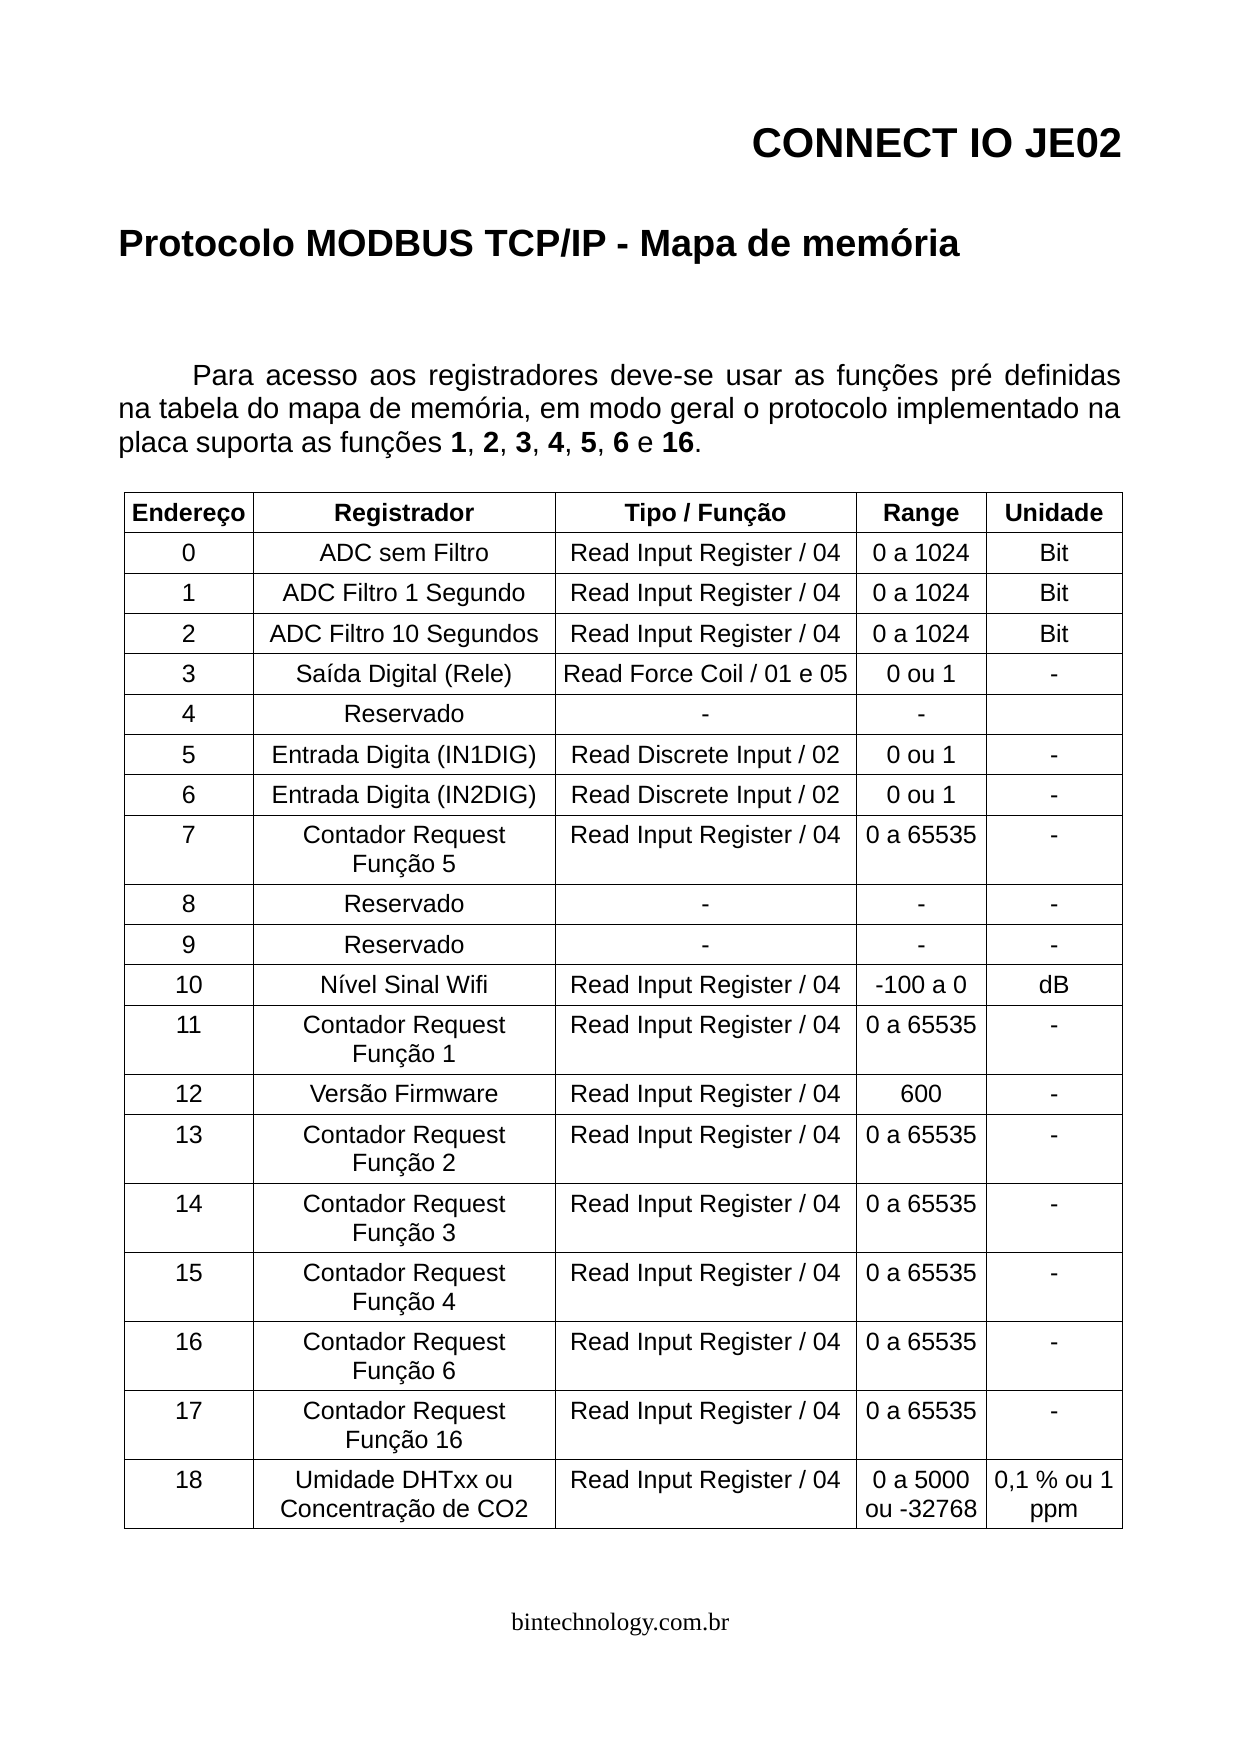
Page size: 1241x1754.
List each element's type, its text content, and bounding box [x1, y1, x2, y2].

table_cell Bit [987, 574, 1122, 613]
table_cell 8 [125, 885, 253, 924]
table_header Unidade [987, 493, 1122, 532]
table_cell Contador Request Função 4 [254, 1253, 555, 1321]
table_cell 0 a 65535 [857, 1006, 986, 1073]
table_cell 5 [125, 735, 253, 774]
table_cell Bit [987, 533, 1122, 573]
table_cell Read Discrete Input / 02 [556, 775, 856, 814]
table_cell 11 [125, 1006, 253, 1073]
table_cell 0 a 65535 [857, 816, 986, 883]
table_cell Reservado [254, 925, 555, 964]
table_cell 14 [125, 1184, 253, 1252]
table_cell 7 [125, 816, 253, 883]
table_cell [987, 695, 1122, 734]
table_cell Read Input Register / 04 [556, 1391, 856, 1459]
table_cell - [987, 1253, 1122, 1321]
table_cell -100 a 0 [857, 965, 986, 1004]
table_cell Read Force Coil / 01 e 05 [556, 654, 856, 693]
table_cell dB [987, 965, 1122, 1004]
table_cell Contador Request Função 5 [254, 816, 555, 883]
subtitle Protocolo MODBUS TCP/IP - Mapa de memória [118, 221, 1122, 264]
table_cell Contador Request Função 16 [254, 1391, 555, 1459]
table_cell 1 [125, 574, 253, 613]
table_cell 0 a 1024 [857, 614, 986, 653]
table_cell 10 [125, 965, 253, 1004]
table_cell - [556, 925, 856, 964]
table_cell 0 a 65535 [857, 1322, 986, 1390]
table_cell - [987, 1184, 1122, 1252]
table_cell 18 [125, 1460, 253, 1528]
table_cell Versão Firmware [254, 1075, 555, 1114]
table_cell - [987, 1075, 1122, 1114]
table_cell 13 [125, 1115, 253, 1183]
table_cell Entrada Digita (IN1DIG) [254, 735, 555, 774]
table_header Range [857, 493, 986, 532]
table_cell - [987, 654, 1122, 693]
table_cell - [556, 885, 856, 924]
table_cell - [987, 1322, 1122, 1390]
table_cell Read Input Register / 04 [556, 1006, 856, 1073]
table_cell - [857, 885, 986, 924]
table_cell Read Input Register / 04 [556, 614, 856, 653]
table_cell Contador Request Função 3 [254, 1184, 555, 1252]
table_cell 16 [125, 1322, 253, 1390]
table_cell - [556, 695, 856, 734]
table_cell 0 a 1024 [857, 574, 986, 613]
table_cell ADC Filtro 1 Segundo [254, 574, 555, 613]
table_cell ADC Filtro 10 Segundos [254, 614, 555, 653]
table_cell 15 [125, 1253, 253, 1321]
table_cell 9 [125, 925, 253, 964]
table_cell Reservado [254, 695, 555, 734]
table_cell Contador Request Função 6 [254, 1322, 555, 1390]
table_cell Read Input Register / 04 [556, 533, 856, 573]
table_cell - [857, 925, 986, 964]
table_cell Read Discrete Input / 02 [556, 735, 856, 774]
table_header Endereço [125, 493, 253, 532]
table_cell 0 a 65535 [857, 1253, 986, 1321]
table_cell Saída Digital (Rele) [254, 654, 555, 693]
table_cell 6 [125, 775, 253, 814]
table_cell Read Input Register / 04 [556, 1115, 856, 1183]
table_cell 2 [125, 614, 253, 653]
table_cell - [987, 775, 1122, 814]
table_cell Read Input Register / 04 [556, 574, 856, 613]
table_cell Read Input Register / 04 [556, 1075, 856, 1114]
table_cell 0 ou 1 [857, 775, 986, 814]
table_cell Read Input Register / 04 [556, 816, 856, 883]
table_cell Read Input Register / 04 [556, 965, 856, 1004]
text Para acesso aos registradores deve-se usar as funções pré definidas na tabela do mapa de memória, em modo geral o protocolo implementado na placa suporta as funções 1, 2, 3, 4, 5, 6 e 16. [118, 358, 1122, 458]
table_cell 0 ou 1 [857, 735, 986, 774]
table_cell Umidade DHTxx ou Concentração de CO2 [254, 1460, 555, 1528]
table_cell Read Input Register / 04 [556, 1184, 856, 1252]
table_cell 0 a 65535 [857, 1184, 986, 1252]
table_cell 3 [125, 654, 253, 693]
table_cell 0 a 65535 [857, 1115, 986, 1183]
table_cell - [987, 885, 1122, 924]
table_cell 0 [125, 533, 253, 573]
table_cell - [987, 925, 1122, 964]
table_cell 4 [125, 695, 253, 734]
table_cell 600 [857, 1075, 986, 1114]
table_cell - [987, 1006, 1122, 1073]
table_cell - [987, 735, 1122, 774]
table_header Registrador [254, 493, 555, 532]
table_cell - [857, 695, 986, 734]
table_cell 0,1 % ou 1 ppm [987, 1460, 1122, 1528]
table_header Tipo / Função [556, 493, 856, 532]
table_cell Nível Sinal Wifi [254, 965, 555, 1004]
table_cell - [987, 1115, 1122, 1183]
table_cell 0 a 5000 ou -32768 [857, 1460, 986, 1528]
table_cell 0 a 1024 [857, 533, 986, 573]
table_cell Entrada Digita (IN2DIG) [254, 775, 555, 814]
table_cell 0 ou 1 [857, 654, 986, 693]
table_cell Contador Request Função 1 [254, 1006, 555, 1073]
table_cell - [987, 816, 1122, 883]
table_cell 0 a 65535 [857, 1391, 986, 1459]
table_cell 12 [125, 1075, 253, 1114]
table_cell 17 [125, 1391, 253, 1459]
table_cell Reservado [254, 885, 555, 924]
table_cell ADC sem Filtro [254, 533, 555, 573]
table_cell Bit [987, 614, 1122, 653]
table_cell Read Input Register / 04 [556, 1253, 856, 1321]
table_cell Read Input Register / 04 [556, 1460, 856, 1528]
table_cell Contador Request Função 2 [254, 1115, 555, 1183]
table_cell - [987, 1391, 1122, 1459]
table_cell Read Input Register / 04 [556, 1322, 856, 1390]
